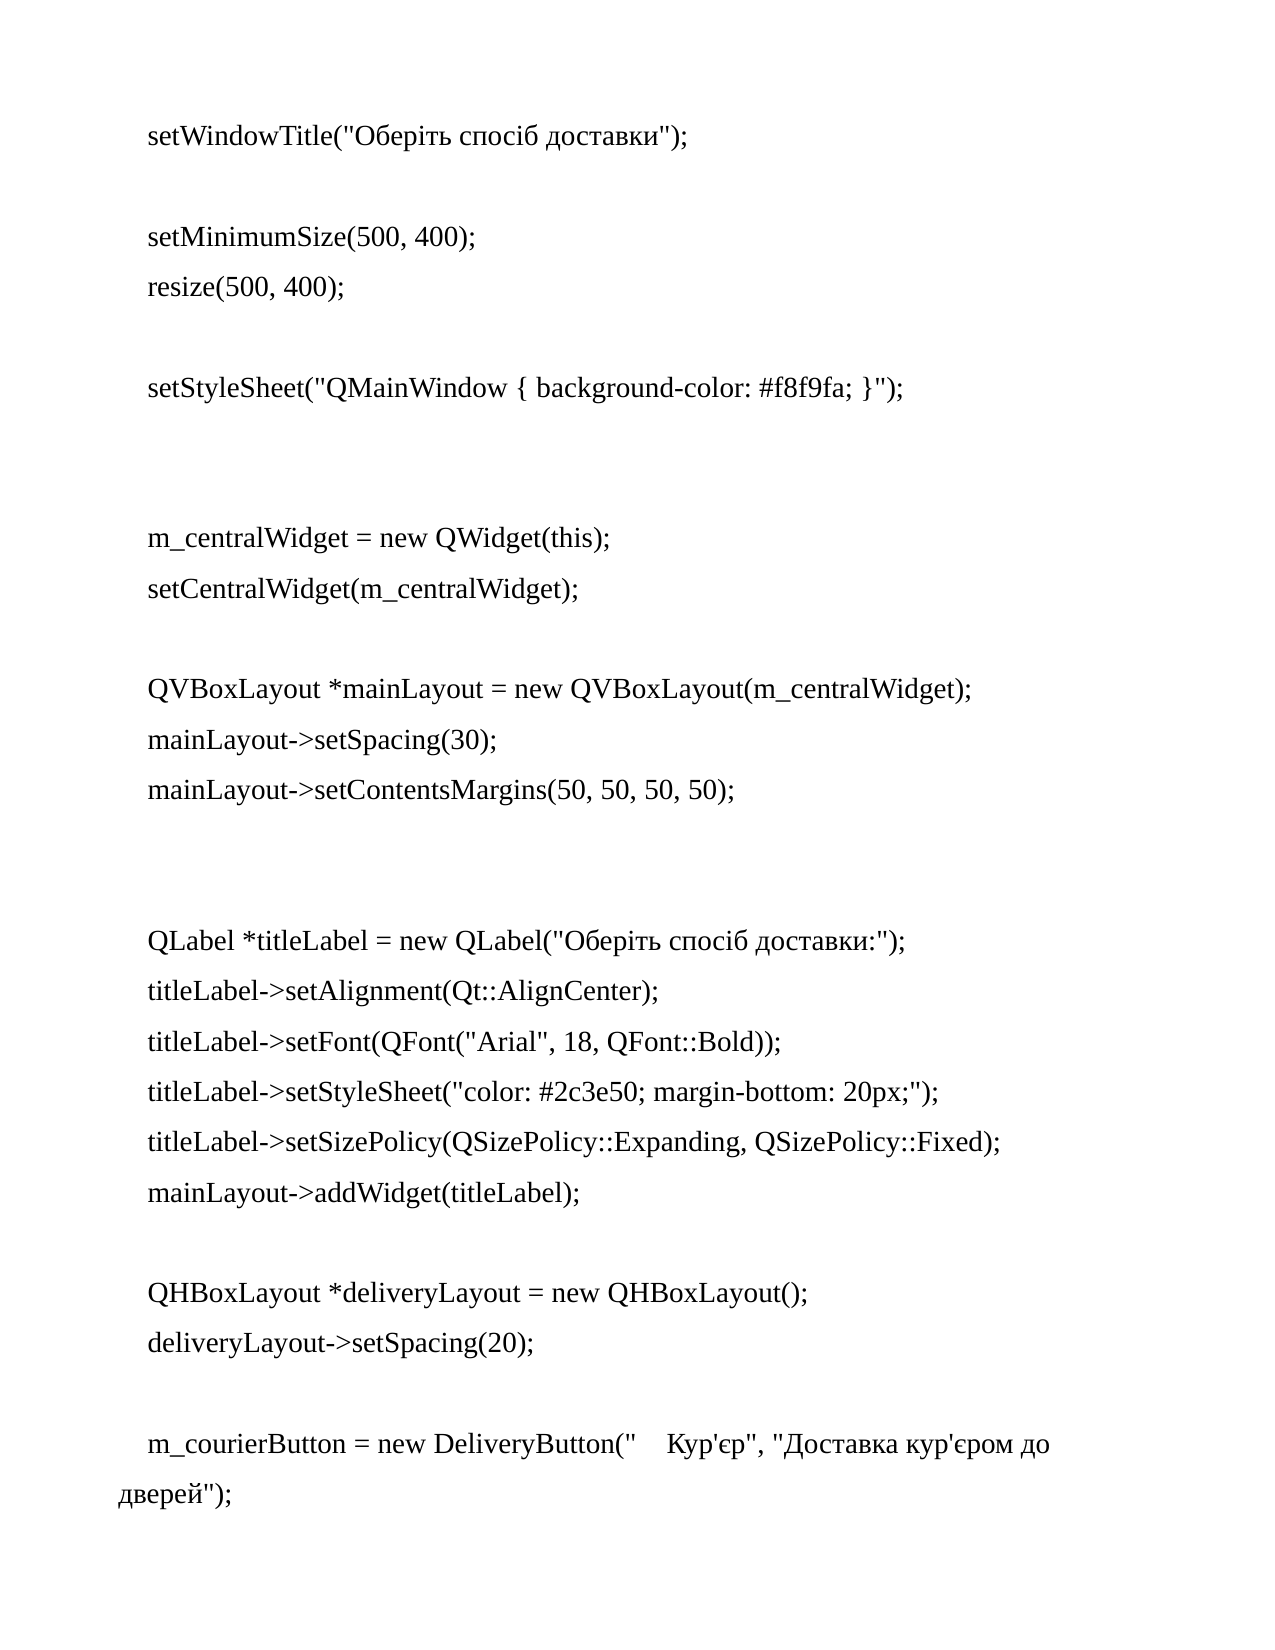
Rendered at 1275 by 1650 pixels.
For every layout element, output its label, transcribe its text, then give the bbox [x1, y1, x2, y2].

text deliveryLayout->setSpacing(20); [118, 1326, 1157, 1359]
text titleLabel->setSizePolicy(QSizePolicy::Expanding, QSizePolicy::Fixed); [118, 1124, 1157, 1158]
text QLabel *titleLabel = new QLabel("Оберіть спосіб доставки:"); [118, 923, 1157, 957]
text QHBoxLayout *deliveryLayout = new QHBoxLayout(); [118, 1275, 1157, 1309]
text mainLayout->setContentsMargins(50, 50, 50, 50); [118, 772, 1157, 806]
text setCentralWidget(m_centralWidget); [118, 571, 1157, 604]
text mainLayout->addWidget(titleLabel); [118, 1175, 1157, 1208]
text mainLayout->setSpacing(30); [118, 722, 1157, 755]
text titleLabel->setAlignment(Qt::AlignCenter); [118, 973, 1157, 1007]
text setStyleSheet("QMainWindow { background-color: #f8f9fa; }"); [118, 370, 1157, 403]
text setWindowTitle("Оберіть спосіб доставки"); [118, 118, 1157, 152]
text m_centralWidget = new QWidget(this); [118, 521, 1157, 554]
text resize(500, 400); [118, 269, 1157, 303]
text titleLabel->setFont(QFont("Arial", 18, QFont::Bold)); [118, 1024, 1157, 1057]
text QVBoxLayout *mainLayout = new QVBoxLayout(m_centralWidget); [118, 672, 1157, 705]
text m_courierButton = new DeliveryButton("🚚 Кур'єр", "Доставка кур'єром до дверей"); [118, 1426, 1157, 1510]
text titleLabel->setStyleSheet("color: #2c3e50; margin-bottom: 20px;"); [118, 1074, 1157, 1108]
text setMinimumSize(500, 400); [118, 219, 1157, 252]
